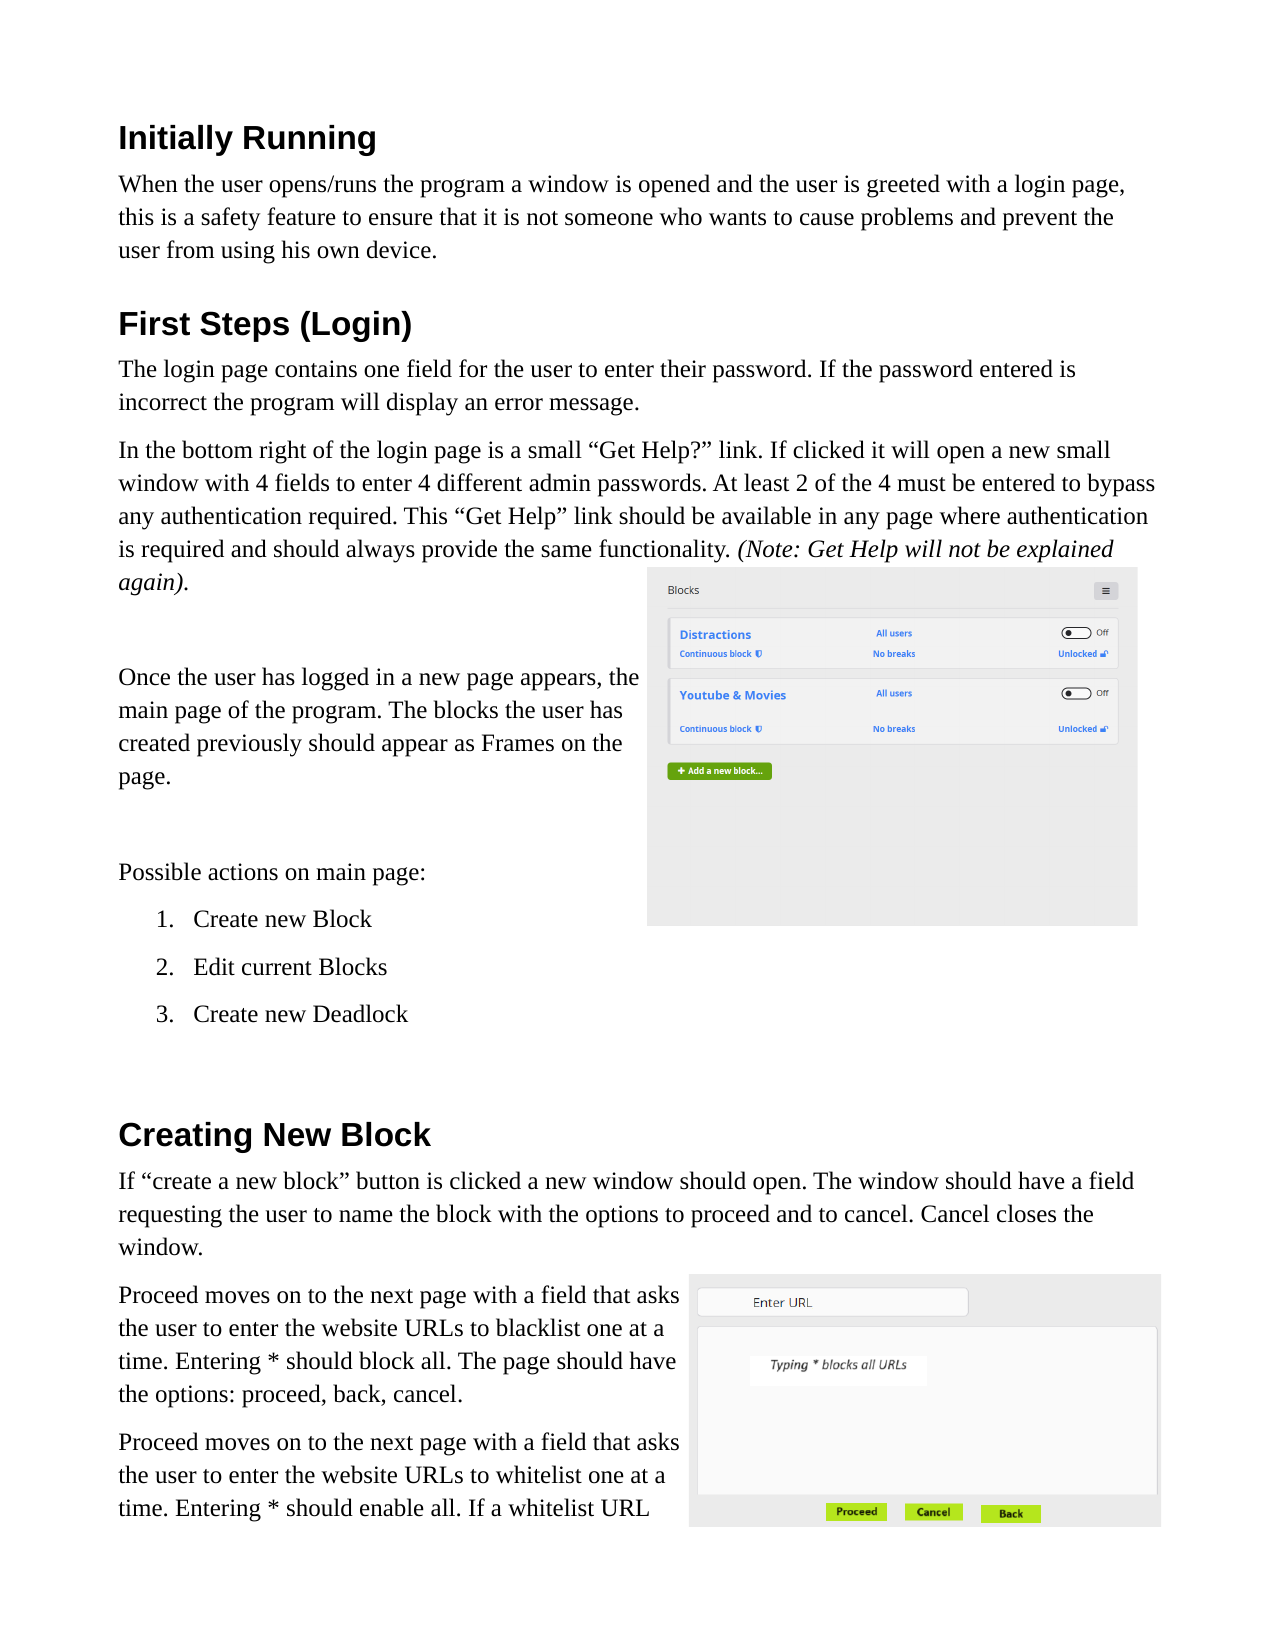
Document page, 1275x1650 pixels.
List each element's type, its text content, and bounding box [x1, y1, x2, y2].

text In the bottom right of the login page is a small “Get Help?” link. If clicked it will open a new small window with 4 fields to enter 4 different admin passwords. At least 2 of the 4 must be entered to bypass any authentication required. This “Get Help” link should be available in any page where authentication is required and should always provide the same functionality. (Note: Get Help will not be explained again). [118, 435, 1157, 596]
subtitle Initially Running [118, 118, 1157, 157]
text Possible actions on main page: [118, 857, 666, 885]
text When the user opens/runs the program a window is opened and the user is greeted with a login page, this is a safety feature to ensure that it is not someone who wants to cause problems and prevent the user from using his own device. [118, 169, 1157, 264]
list Edit current Blocks [156, 952, 1157, 981]
text The login page contains one field for the user to enter their password. If the password entered is incorrect the program will display an error message. [118, 354, 1157, 416]
text If “create a new block” button is clicked a new window should open. The window should have a field requesting the user to name the block with the options to proceed and to cancel. Cancel closes the window. [118, 1166, 1157, 1261]
text Proceed moves on to the next page with a field that asks the user to enter the website URLs to whitelist one at a time. Entering * should enable all. If a whitelist URL [118, 1427, 688, 1522]
list Create new Deadlock [156, 999, 1157, 1028]
text Once the user has logged in a new page appears, the main page of the program. The blocks the user has created previously should appear as Frames on the page. [118, 662, 666, 790]
list Create new Block [156, 904, 1157, 933]
picture [688, 1274, 1162, 1527]
subtitle Creating New Block [118, 1116, 1157, 1154]
picture [666, 582, 1139, 926]
subtitle First Steps (Login) [118, 303, 1157, 342]
text Proceed moves on to the next page with a field that asks the user to enter the website URLs to blacklist one at a time. Entering * should block all. The page should have the options: proceed, back, cancel. [118, 1280, 688, 1408]
